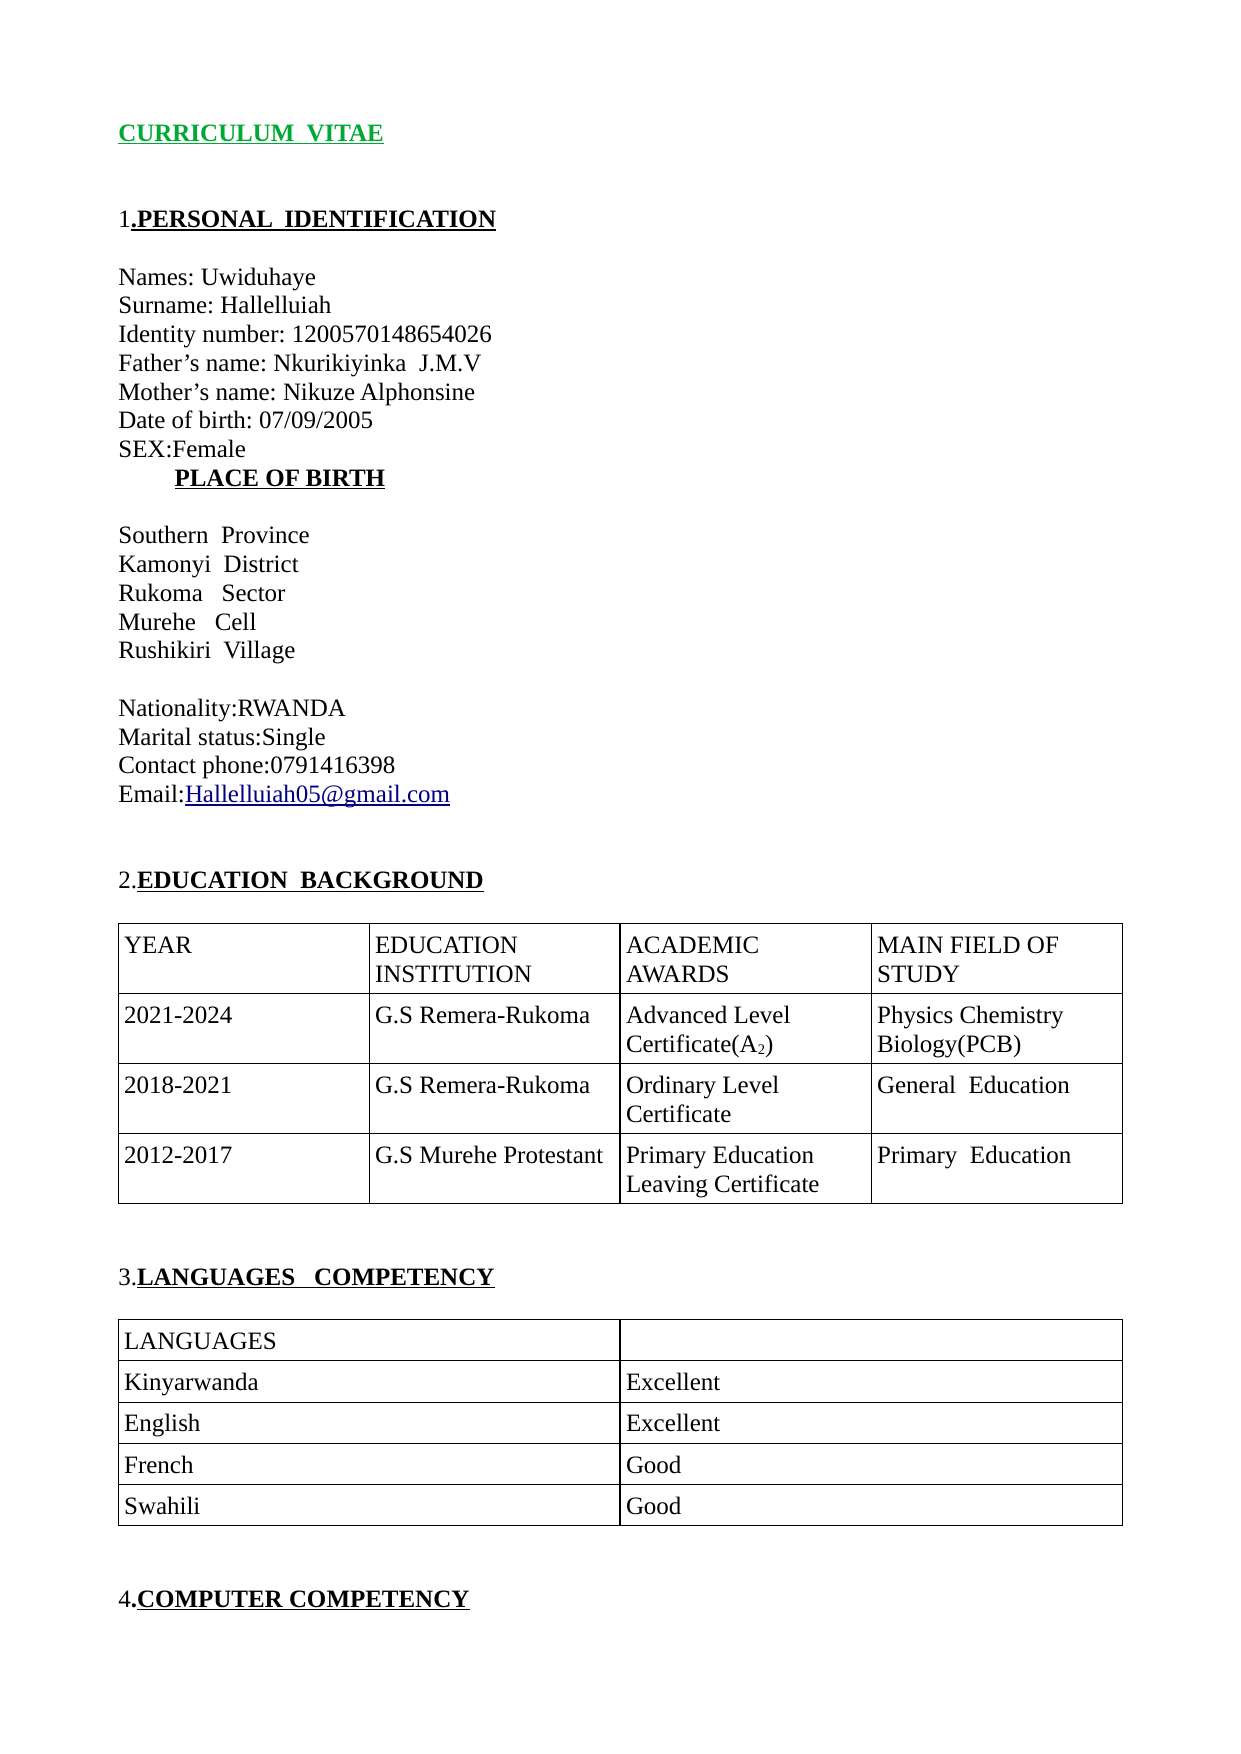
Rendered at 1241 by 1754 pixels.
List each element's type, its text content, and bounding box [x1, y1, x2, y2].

table_cell Ordinary Level Certificate [621, 1064, 871, 1133]
table_cell General Education [872, 1064, 1122, 1133]
text Southern Province [118, 521, 1122, 549]
table_cell Primary Education Leaving Certificate [621, 1134, 871, 1203]
table_cell French [119, 1444, 619, 1484]
text Email:Hallelluiah05@gmail.com [118, 779, 1122, 808]
table_cell G.S Murehe Protestant [370, 1134, 619, 1203]
text CURRICULUM VITAE [118, 118, 1122, 147]
table_header MAIN FIELD OF STUDY [872, 924, 1122, 993]
table_cell G.S Remera-Rukoma [370, 1064, 619, 1133]
text Rukoma Sector [118, 578, 1122, 607]
table_header EDUCATION INSTITUTION [370, 924, 619, 993]
text Date of birth: 07/09/2005 [118, 406, 1122, 434]
table_cell 2012-2017 [119, 1134, 369, 1203]
table_cell Excellent [621, 1361, 1122, 1402]
text 1.PERSONAL IDENTIFICATION [118, 204, 1122, 233]
table_cell Good [621, 1444, 1122, 1484]
text Marital status:Single [118, 722, 1122, 751]
text Kamonyi District [118, 549, 1122, 578]
table_cell Swahili [119, 1485, 619, 1525]
table_cell Kinyarwanda [119, 1361, 619, 1402]
text Rushikiri Village [118, 636, 1122, 664]
text Surname: Hallelluiah [118, 291, 1122, 319]
text Father’s name: Nkurikiyinka J.M.V [118, 348, 1122, 377]
table_cell Good [621, 1485, 1122, 1525]
table_cell 2018-2021 [119, 1064, 369, 1133]
table_header LANGUAGES [119, 1320, 619, 1360]
text Mother’s name: Nikuze Alphonsine [118, 377, 1122, 406]
table_cell Excellent [621, 1403, 1122, 1443]
text Nationality:RWANDA [118, 693, 1122, 722]
table_cell Physics Chemistry Biology(PCB) [872, 994, 1122, 1063]
table_cell English [119, 1403, 619, 1443]
table_cell Advanced Level Certificate(A2) [621, 994, 871, 1063]
table_header ACADEMIC AWARDS [621, 924, 871, 993]
table_header [621, 1320, 1122, 1360]
table_cell Primary Education [872, 1134, 1122, 1203]
text Identity number: 1200570148654026 [118, 319, 1122, 348]
text Names: Uwiduhaye [118, 262, 1122, 291]
text Contact phone:0791416398 [118, 751, 1122, 779]
text PLACE OF BIRTH [118, 463, 1122, 492]
table_cell G.S Remera-Rukoma [370, 994, 619, 1063]
text SEX:Female [118, 434, 1122, 463]
text 3.LANGUAGES COMPETENCY [118, 1262, 1122, 1290]
text 4.COMPUTER COMPETENCY [118, 1584, 1122, 1613]
text 2.EDUCATION BACKGROUND [118, 866, 1122, 894]
table_cell 2021-2024 [119, 994, 369, 1063]
table_header YEAR [119, 924, 369, 993]
text Murehe Cell [118, 607, 1122, 636]
